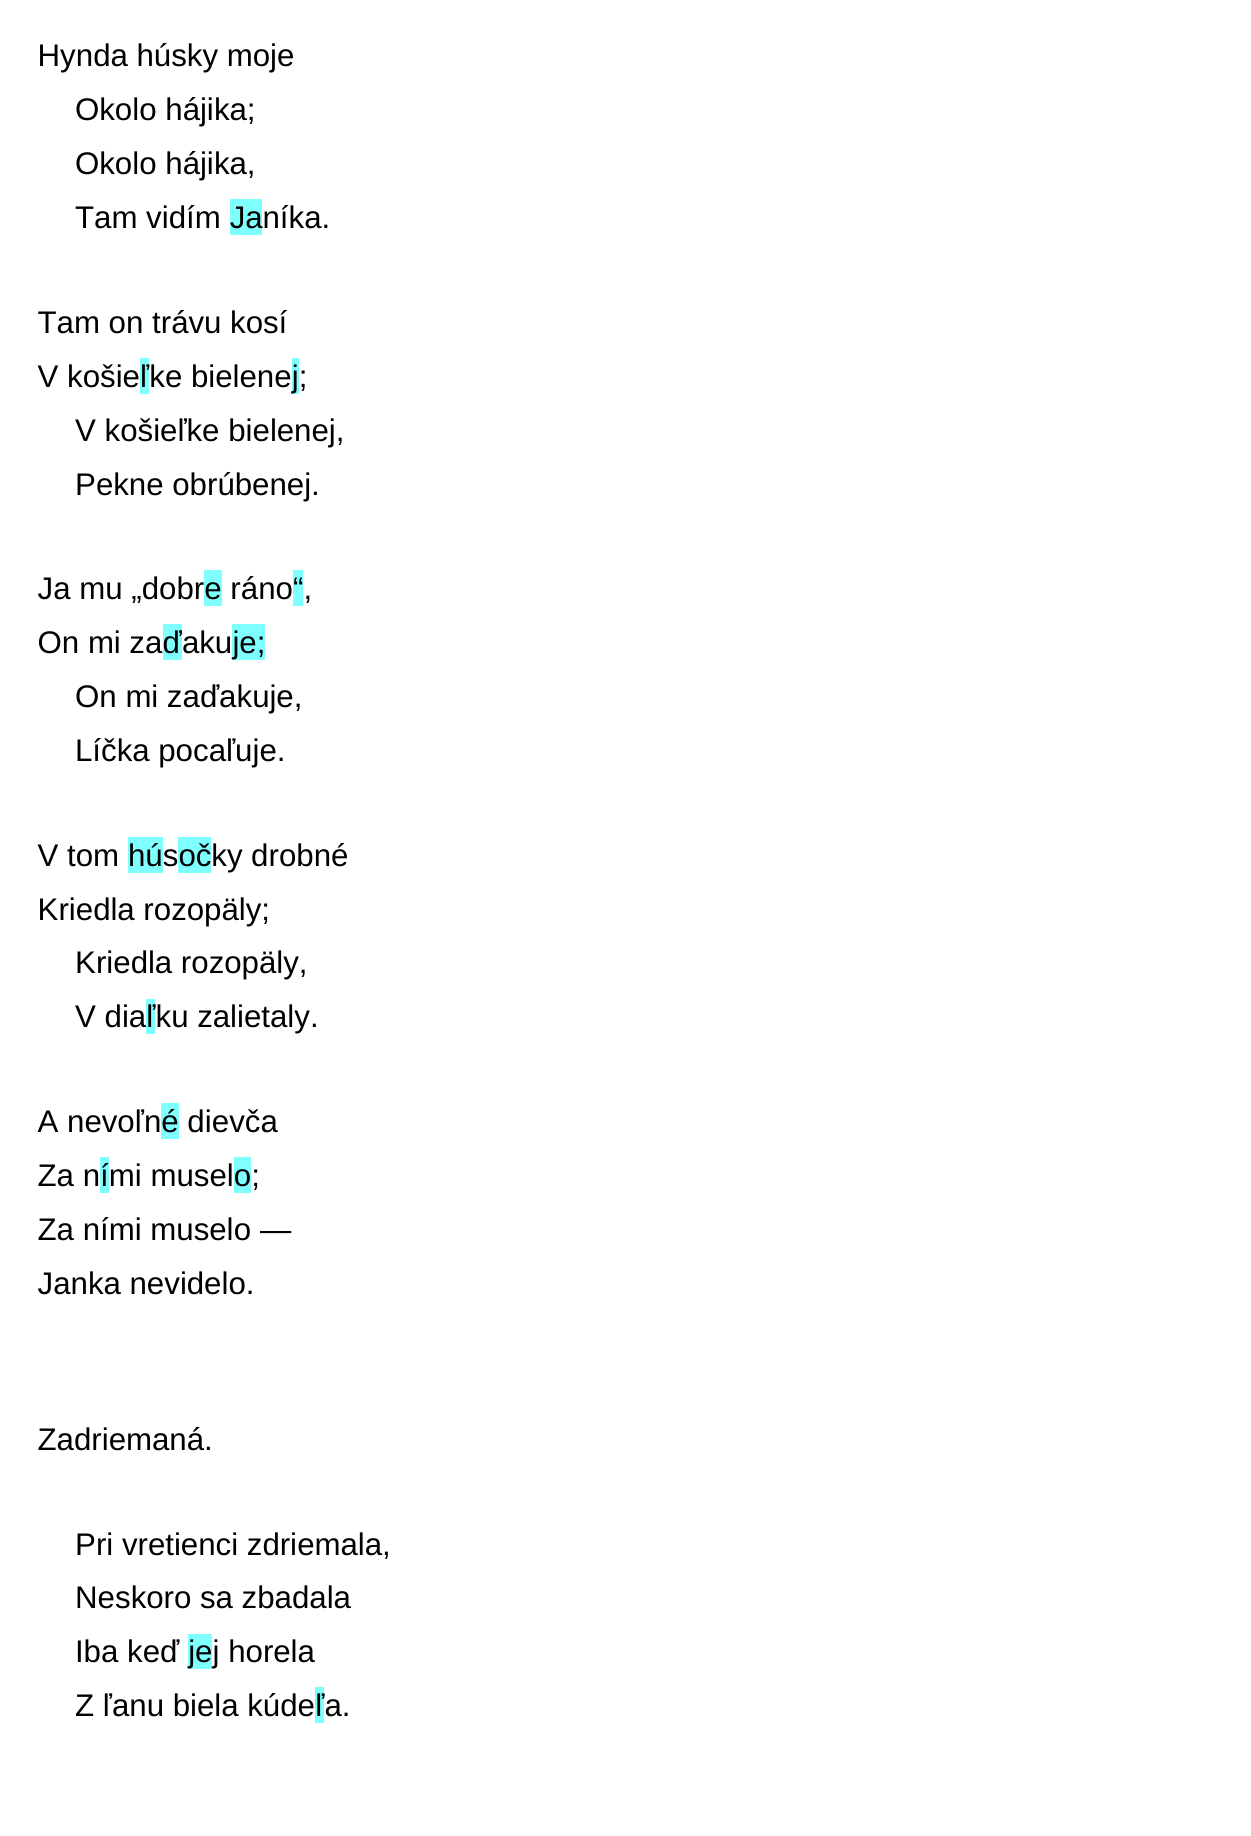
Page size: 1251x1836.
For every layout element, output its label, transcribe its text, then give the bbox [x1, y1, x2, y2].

text Pri vretienci zdriemala, [37, 1526, 1130, 1562]
text Z ľanu biela kúdeľa. [37, 1687, 1130, 1723]
text Zadriemaná. [37, 1421, 1130, 1457]
text Okolo hájika, [37, 145, 1130, 181]
text Tam on trávu kosí [37, 304, 1130, 340]
text V košieľke bielenej, [37, 412, 1130, 448]
text A nevoľné dievča [37, 1103, 1130, 1139]
text On mi zaďakuje, [37, 678, 1130, 714]
text Líčka pocaľuje. [37, 732, 1130, 768]
text Za ními muselo; [37, 1157, 1130, 1193]
text Tam vidím Janíka. [37, 199, 1130, 235]
text Ja mu „dobre ráno“, [37, 570, 1130, 606]
text Neskoro sa zbadala [37, 1579, 1130, 1616]
text Kriedla rozopäly, [37, 944, 1130, 981]
text Okolo hájika; [37, 91, 1130, 127]
text Kriedla rozopäly; [37, 891, 1130, 927]
text V tom húsočky drobné [37, 837, 1130, 873]
text Iba keď jej horela [37, 1633, 1130, 1669]
text Za ními muselo — [37, 1211, 1130, 1247]
text Janka nevidelo. [37, 1265, 1130, 1301]
text On mi zaďakuje; [37, 624, 1130, 660]
text Pekne obrúbenej. [37, 466, 1130, 501]
text V diaľku zalietaly. [37, 998, 1130, 1034]
text Hynda húsky moje [37, 37, 1130, 73]
text V košieľke bielenej; [37, 358, 1130, 394]
